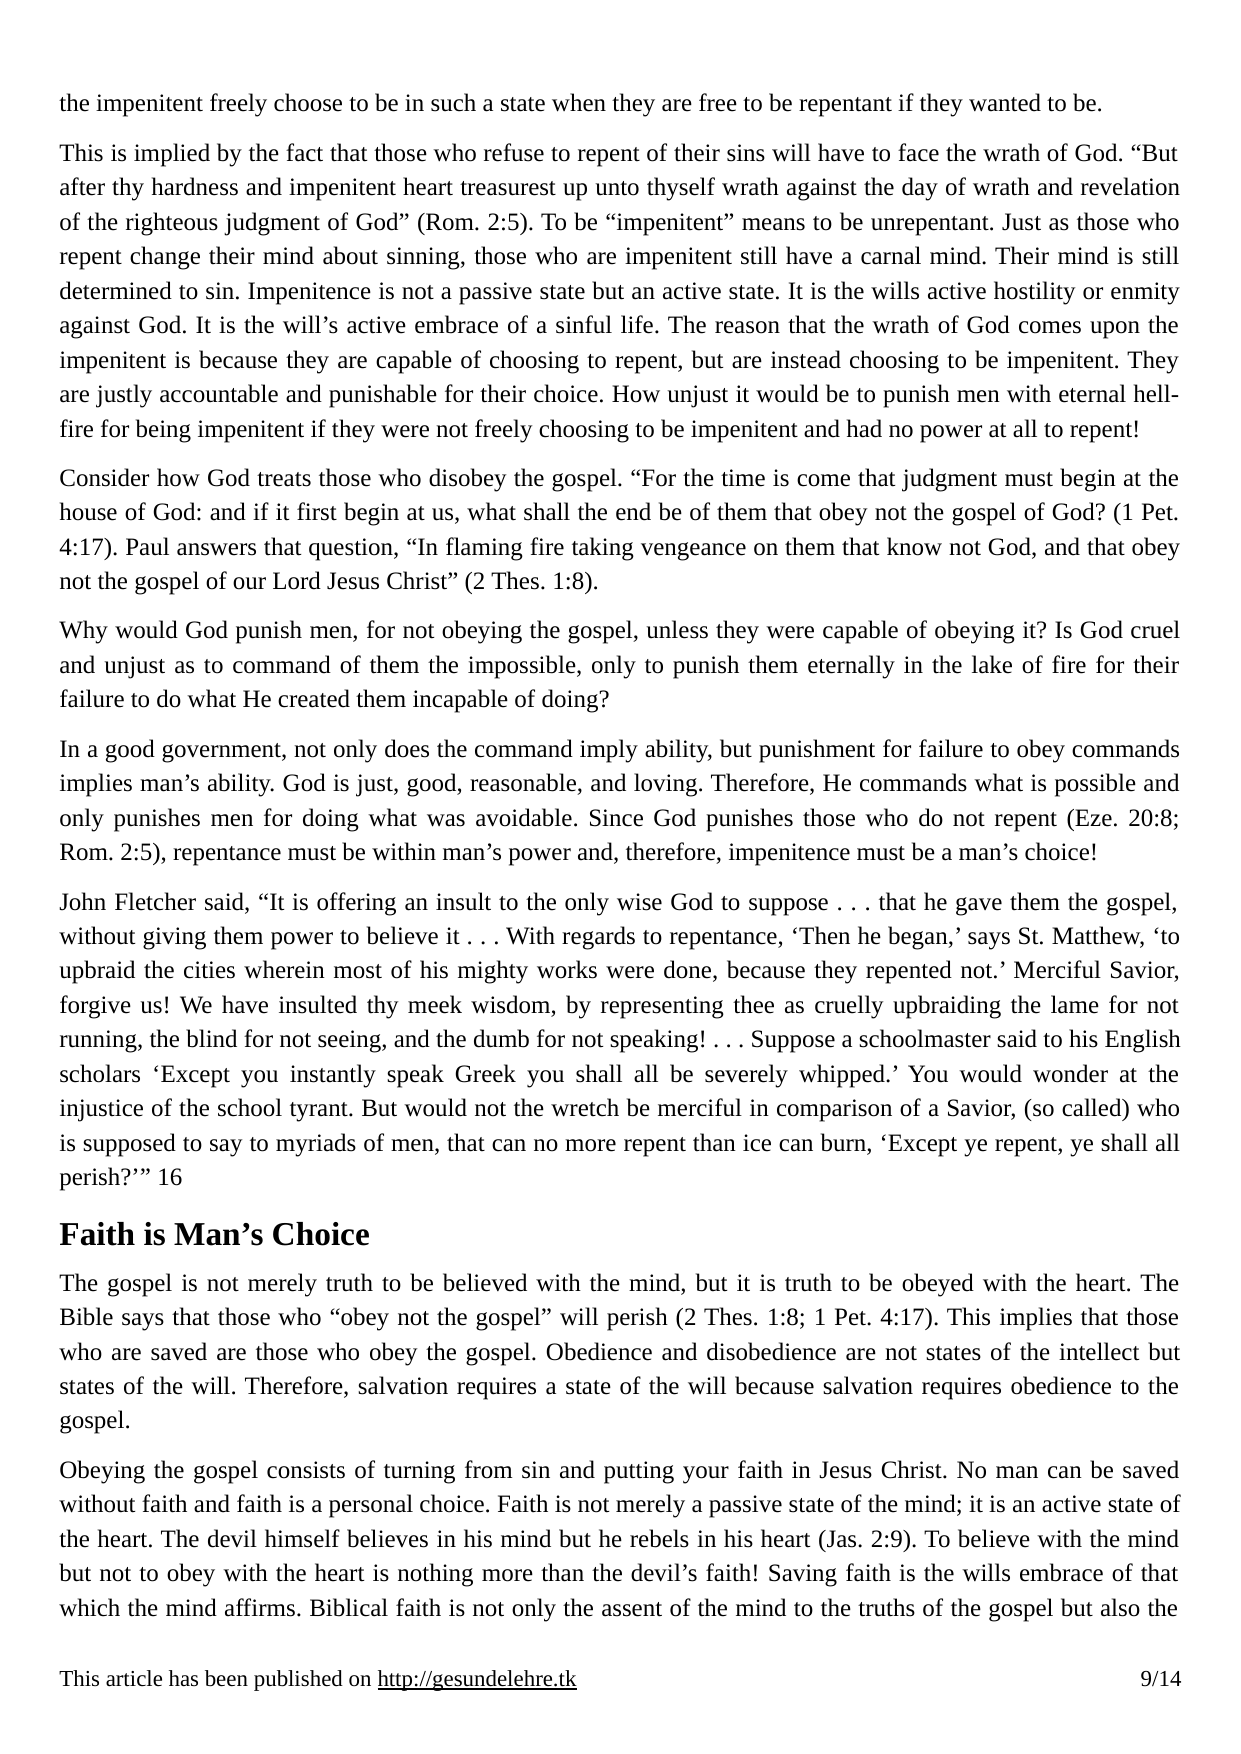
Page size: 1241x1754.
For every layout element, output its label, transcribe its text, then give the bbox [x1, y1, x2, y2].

text Obeying the gospel consists of turning from sin and putting your faith in Jesus Christ. No man can be saved without faith and faith is a personal choice. Faith is not merely a passive state of the mind; it is an active state of the heart. The devil himself believes in his mind but he rebels in his heart (Jas. 2:9). To believe with the mind but not to obey with the heart is nothing more than the devil’s faith! Saving faith is the wills embrace of that which the mind affirms. Biblical faith is not only the assent of the mind to the truths of the gospel but also the [59, 1455, 1181, 1622]
text Faith is Man’s Choice [59, 1214, 1181, 1253]
text The gospel is not merely truth to be believed with the mind, but it is truth to be obeyed with the heart. The Bible says that those who “obey not the gospel” will perish (2 Thes. 1:8; 1 Pet. 4:17). This implies that those who are saved are those who obey the gospel. Obedience and disobedience are not states of the intellect but states of the will. Therefore, salvation requires a state of the will because salvation requires obedience to the gospel. [59, 1268, 1181, 1434]
text In a good government, not only does the command imply ability, but punishment for failure to obey commands implies man’s ability. God is just, good, reasonable, and loving. Therefore, He commands what is possible and only punishes men for doing what was avoidable. Since God punishes those who do not repent (Eze. 20:8; Rom. 2:5), repentance must be within man’s power and, therefore, impenitence must be a man’s choice! [59, 734, 1181, 866]
text This is implied by the fact that those who refuse to repent of their sins will have to face the wrath of God. “But after thy hardness and impenitent heart treasurest up unto thyself wrath against the day of wrath and revelation of the righteous judgment of God” (Rom. 2:5). To be “impenitent” means to be unrepentant. Just as those who repent change their mind about sinning, those who are impenitent still have a carnal mind. Their mind is still determined to sin. Impenitence is not a passive state but an active state. It is the wills active hostility or enmity against God. It is the will’s active embrace of a sinful life. The reason that the wrath of God comes upon the impenitent is because they are capable of choosing to repent, but are instead choosing to be impenitent. They are justly accountable and punishable for their choice. How unjust it would be to punish men with eternal hell-fire for being impenitent if they were not freely choosing to be impenitent and had no power at all to repent! [59, 138, 1181, 442]
text the impenitent freely choose to be in such a state when they are free to be repentant if they wanted to be. [59, 88, 1181, 117]
text John Fletcher said, “It is offering an insult to the only wise God to suppose . . . that he gave them the gospel, without giving them power to believe it . . . With regards to repentance, ‘Then he began,’ says St. Matthew, ‘to upbraid the cities wherein most of his mighty works were done, because they repented not.’ Merciful Savior, forgive us! We have insulted thy meek wisdom, by representing thee as cruelly upbraiding the lame for not running, the blind for not seeing, and the dumb for not speaking! . . . Suppose a schoolmaster said to his English scholars ‘Except you instantly speak Greek you shall all be severely whipped.’ You would wonder at the injustice of the school tyrant. But would not the wretch be merciful in comparison of a Savior, (so called) who is supposed to say to myriads of men, that can no more repent than ice can burn, ‘Except ye repent, ye shall all perish?’” 16 [59, 887, 1181, 1191]
text Why would God punish men, for not obeying the gospel, unless they were capable of obeying it? Is God cruel and unjust as to command of them the impossible, only to punish them eternally in the lake of fire for their failure to do what He created them incapable of doing? [59, 616, 1181, 713]
text Consider how God treats those who disobey the gospel. “For the time is come that judgment must begin at the house of God: and if it first begin at us, what shall the end be of them that obey not the gospel of God? (1 Pet. 4:17). Paul answers that question, “In flaming fire taking vengeance on them that know not God, and that obey not the gospel of our Lord Jesus Christ” (2 Thes. 1:8). [59, 463, 1181, 595]
